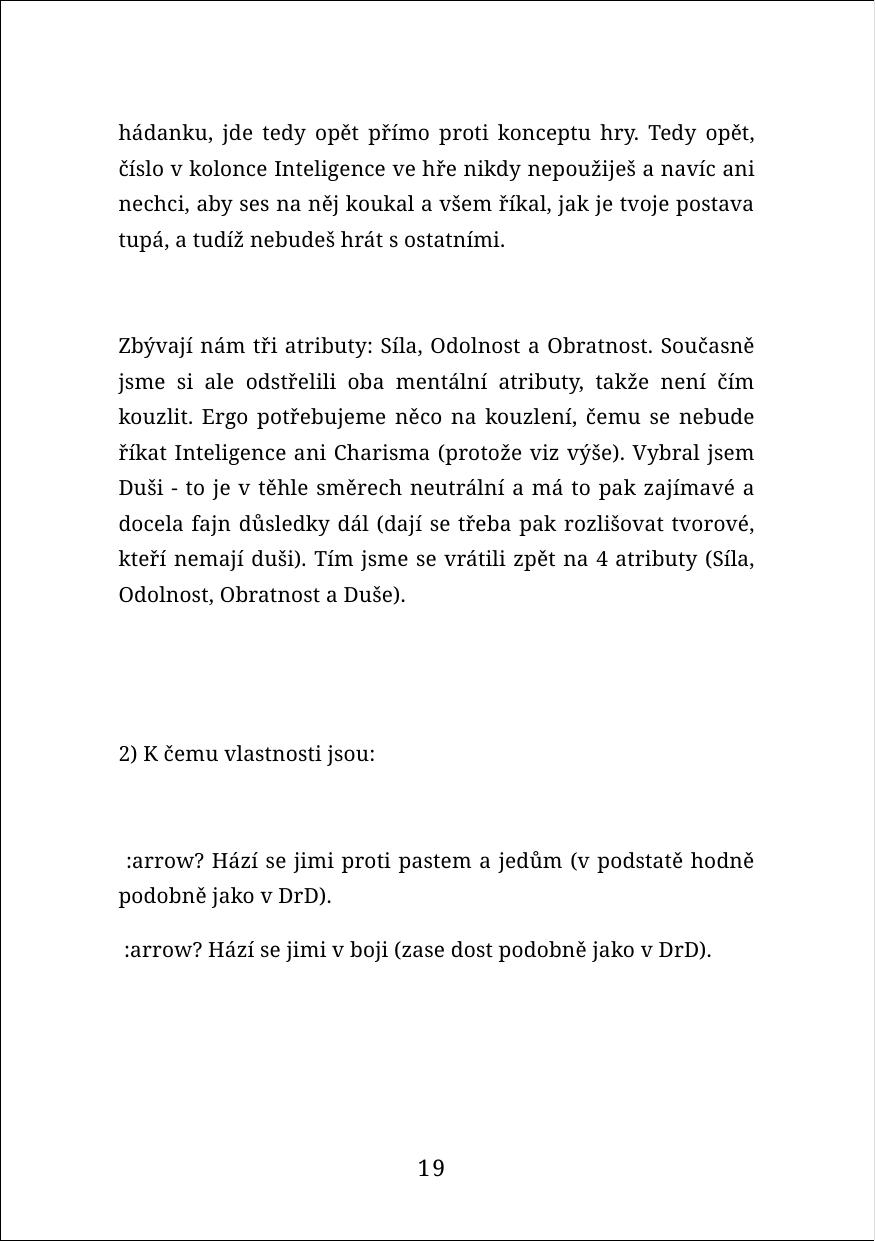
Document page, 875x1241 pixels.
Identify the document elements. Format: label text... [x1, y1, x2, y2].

text 2) K čemu vlastnosti jsou: [118, 739, 756, 768]
text :arrow? Hází se jimi proti pastem a jedům (v podstatě hodně podobně jako v DrD). [118, 846, 756, 910]
text hádanku, jde tedy opět přímo proti konceptu hry. Tedy opět, číslo v kolonce Inteligence ve hře nikdy nepoužiješ a navíc ani nechci, aby ses na něj koukal a všem říkal, jak je tvoje postava tupá, a tudíž nebudeš hrát s ostatními. [118, 118, 756, 253]
text :arrow? Hází se jimi v boji (zase dost podobně jako v DrD). [118, 935, 756, 963]
text Zbývají nám tři atributy: Síla, Odolnost a Obratnost. Současně jsme si ale odstřelili oba mentální atributy, takže není čím kouzlit. Ergo potřebujeme něco na kouzlení, čemu se nebude říkat Inteligence ani Charisma (protože viz výše). Vybral jsem Duši - to je v těhle směrech neutrální a má to pak zajímavé a docela fajn důsledky dál (dají se třeba pak rozlišovat tvorové, kteří nemají duši). Tím jsme se vrátili zpět na 4 atributy (Síla, Odolnost, Obratnost a Duše). [118, 331, 756, 608]
